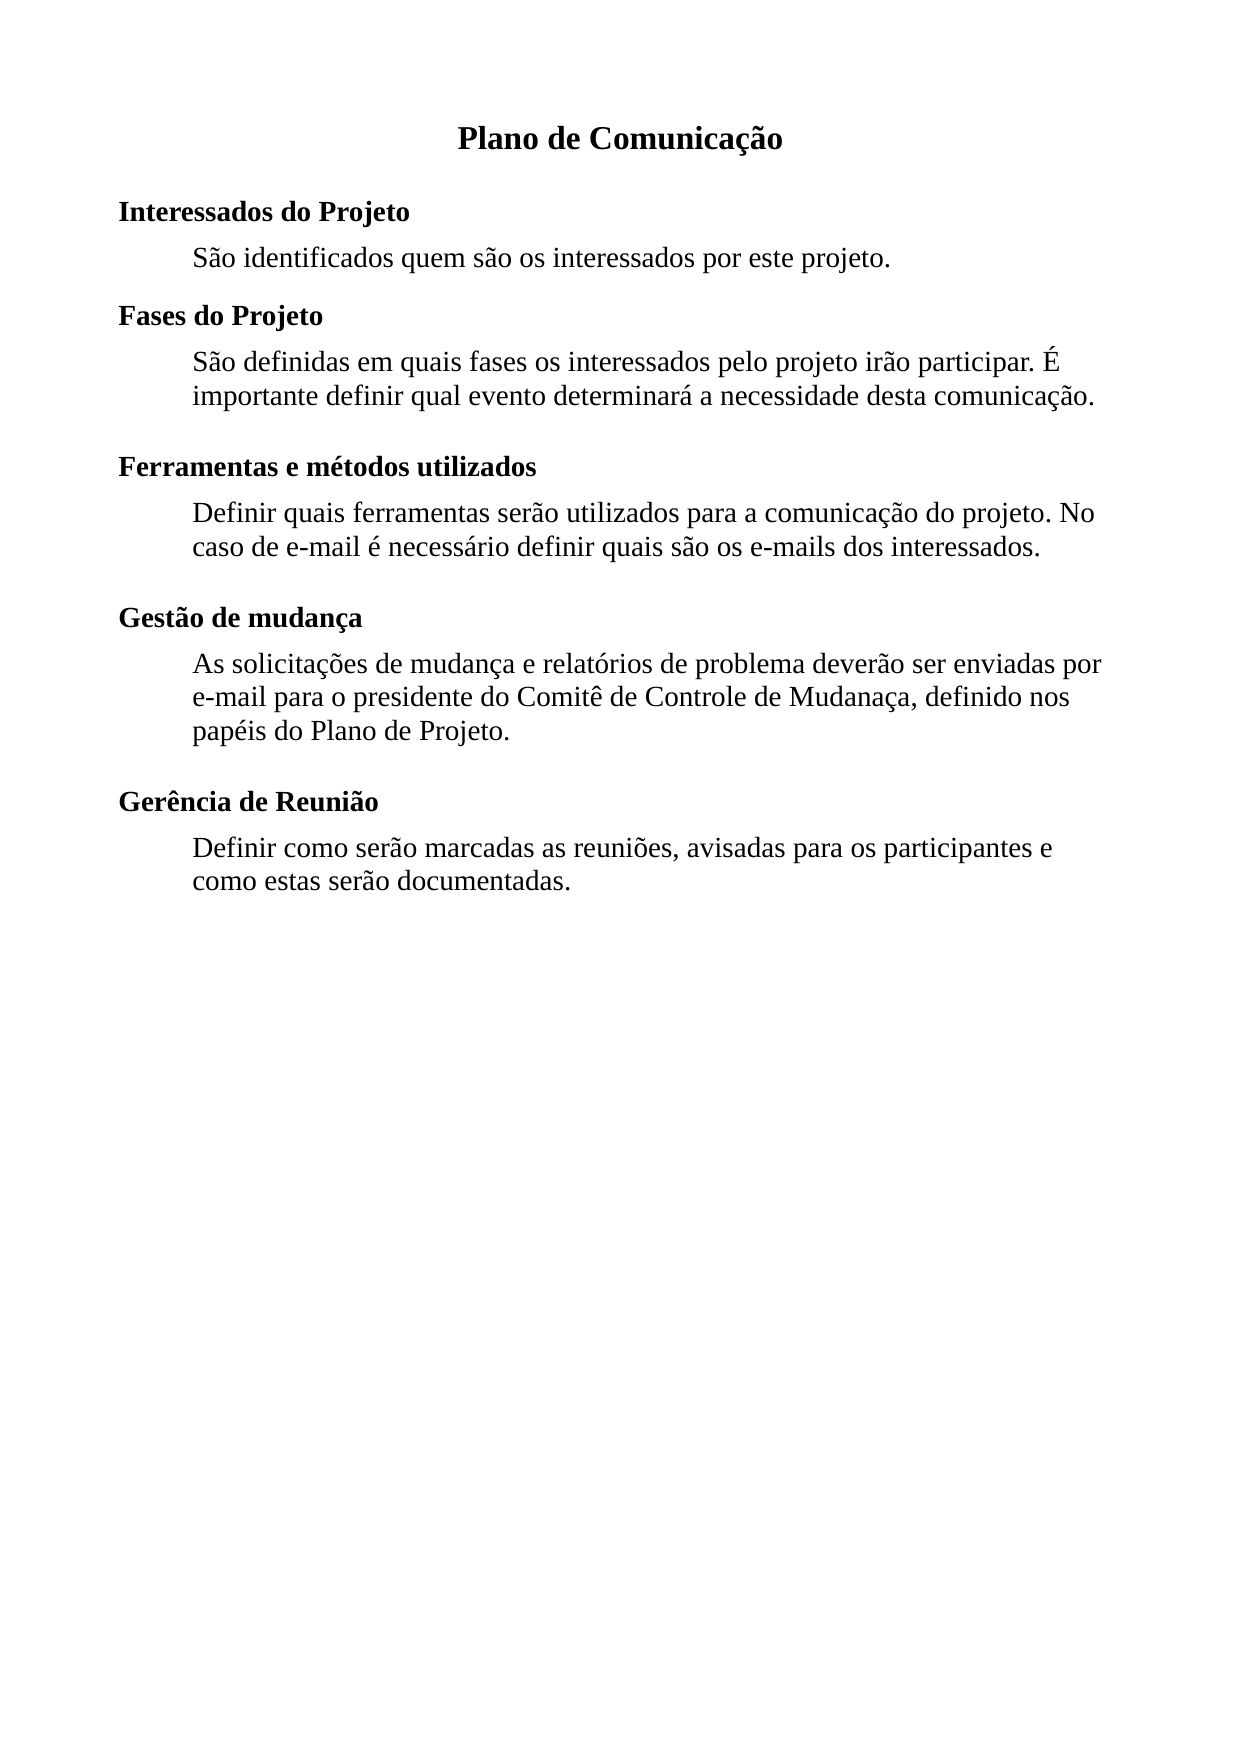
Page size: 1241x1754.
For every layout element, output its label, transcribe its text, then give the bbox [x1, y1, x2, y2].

subtitle Interessados do Projeto [118, 194, 1122, 227]
subtitle Gestão de mudança [118, 600, 1122, 633]
text Definir quais ferramentas serão utilizados para a comunicação do projeto. No caso de e-mail é necessário definir quais são os e-mails dos interessados. [118, 495, 1122, 562]
subtitle Fases do Projeto [118, 298, 1122, 332]
subtitle Gerência de Reunião [118, 784, 1122, 817]
text São identificados quem são os interessados por este projeto. [118, 240, 1122, 273]
text São definidas em quais fases os interessados pelo projeto irão participar. É importante definir qual evento determinará a necessidade desta comunicação. [118, 344, 1122, 412]
subtitle Ferramentas e métodos utilizados [118, 449, 1122, 483]
text Definir como serão marcadas as reuniões, avisadas para os participantes e como estas serão documentadas. [118, 830, 1122, 897]
text As solicitações de mudança e relatórios de problema deverão ser enviadas por e-mail para o presidente do Comitê de Controle de Mudanaça, definido nos papéis do Plano de Projeto. [118, 646, 1122, 746]
text Plano de Comunicação [118, 118, 1122, 156]
